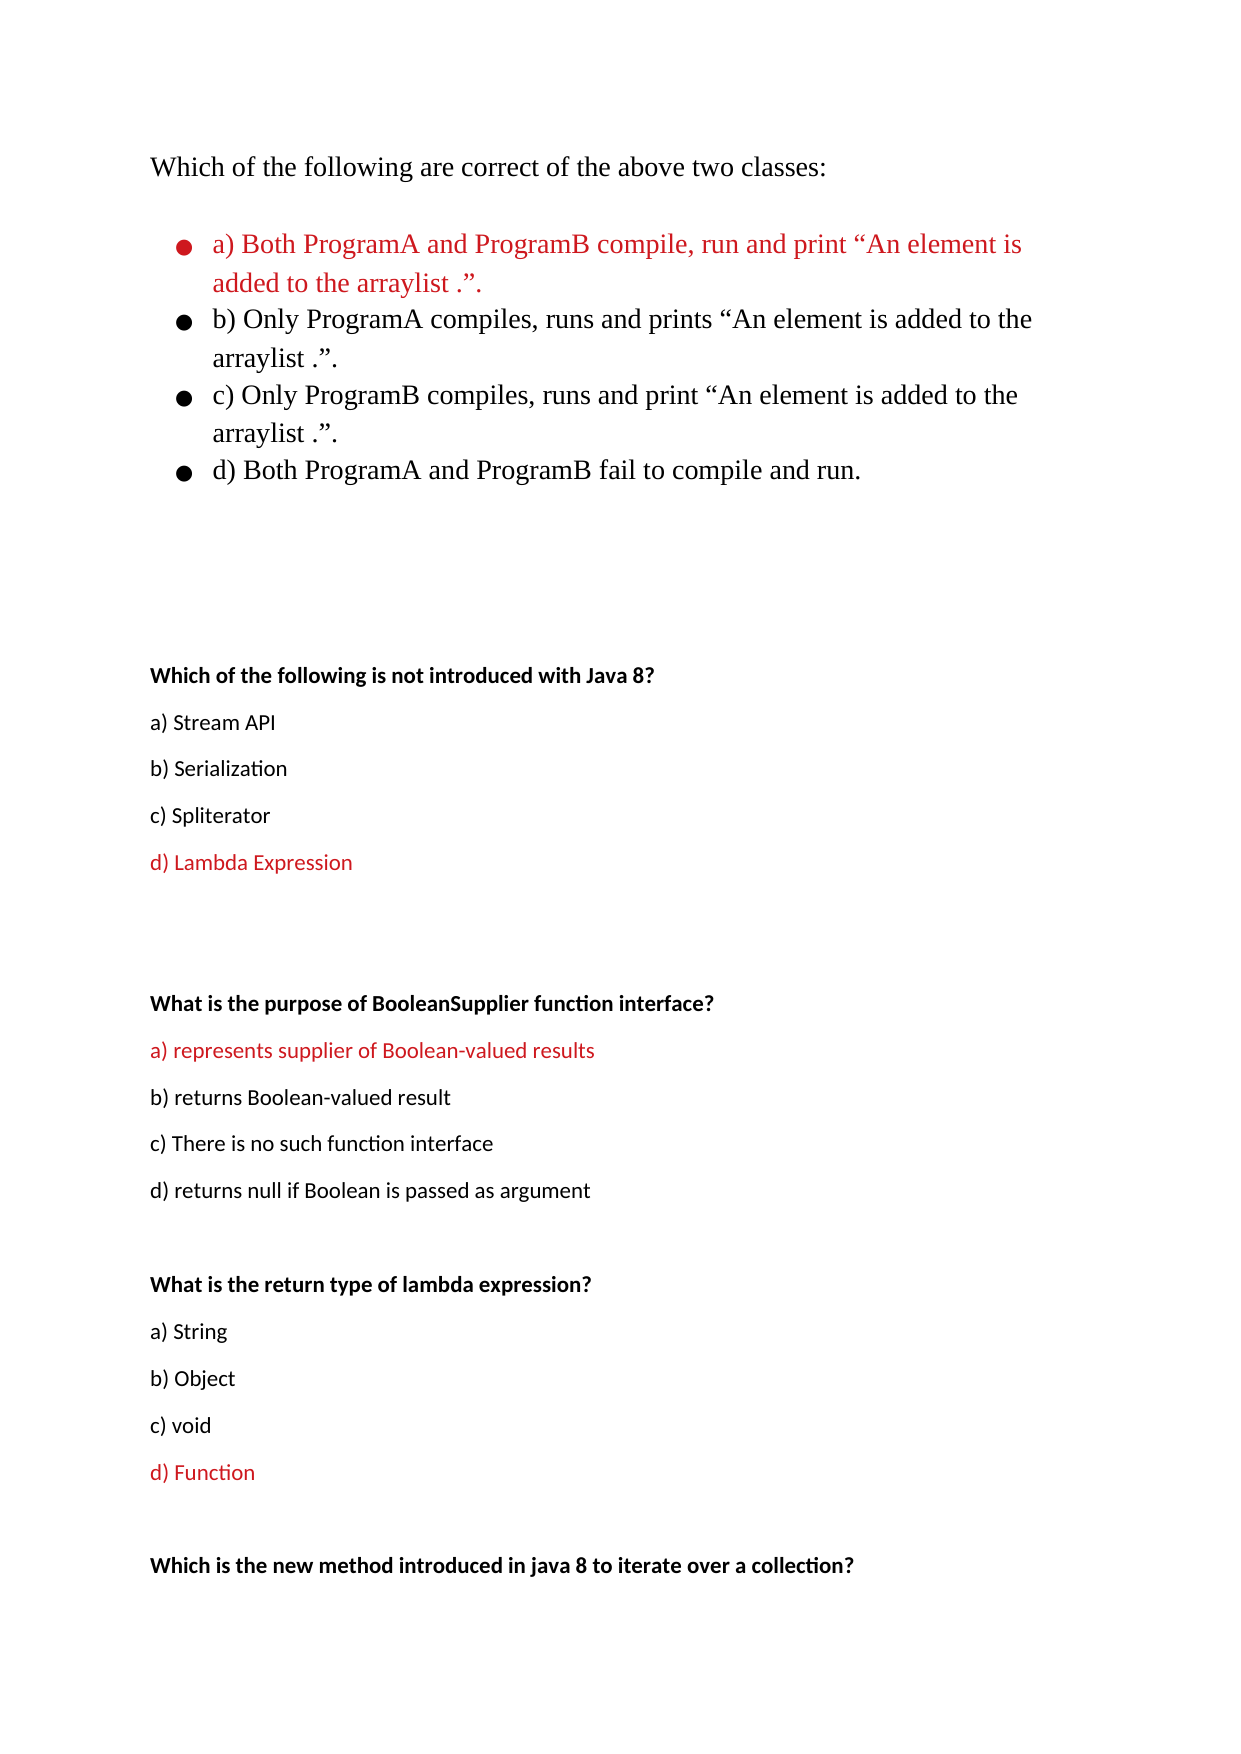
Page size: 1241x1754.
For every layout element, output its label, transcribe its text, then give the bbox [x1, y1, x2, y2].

text b) Object [150, 1364, 1090, 1392]
text a) String [150, 1317, 1090, 1345]
text c) Spliterator [150, 801, 1090, 829]
text d) Lambda Expression [150, 848, 1090, 876]
text Which is the new method introduced in java 8 to iterate over a collection? [150, 1551, 1090, 1579]
text a) represents supplier of Boolean-valued results [150, 1036, 1090, 1064]
list b) Only ProgramA compiles, runs and prints “An element is added to the arraylist .”. [175, 298, 1090, 373]
list a) Both ProgramA and ProgramB compile, run and print “An element is added to the arraylist .”. [175, 223, 1090, 298]
text Which of the following is not introduced with Java 8? [150, 661, 1090, 689]
text d) Function [150, 1458, 1090, 1486]
list d) Both ProgramA and ProgramB fail to compile and run. [175, 448, 1090, 491]
list c) Only ProgramB compiles, runs and print “An element is added to the arraylist .”. [175, 373, 1090, 448]
text d) returns null if Boolean is passed as argument [150, 1176, 1090, 1204]
text Which of the following are correct of the above two classes: [150, 150, 1090, 182]
text c) void [150, 1411, 1090, 1439]
text b) returns Boolean-valued result [150, 1083, 1090, 1111]
text What is the return type of lambda expression? [150, 1270, 1090, 1298]
text a) Stream API [150, 708, 1090, 736]
text b) Serialization [150, 754, 1090, 783]
text c) There is no such function interface [150, 1129, 1090, 1158]
text What is the purpose of BooleanSupplier function interface? [150, 989, 1090, 1017]
